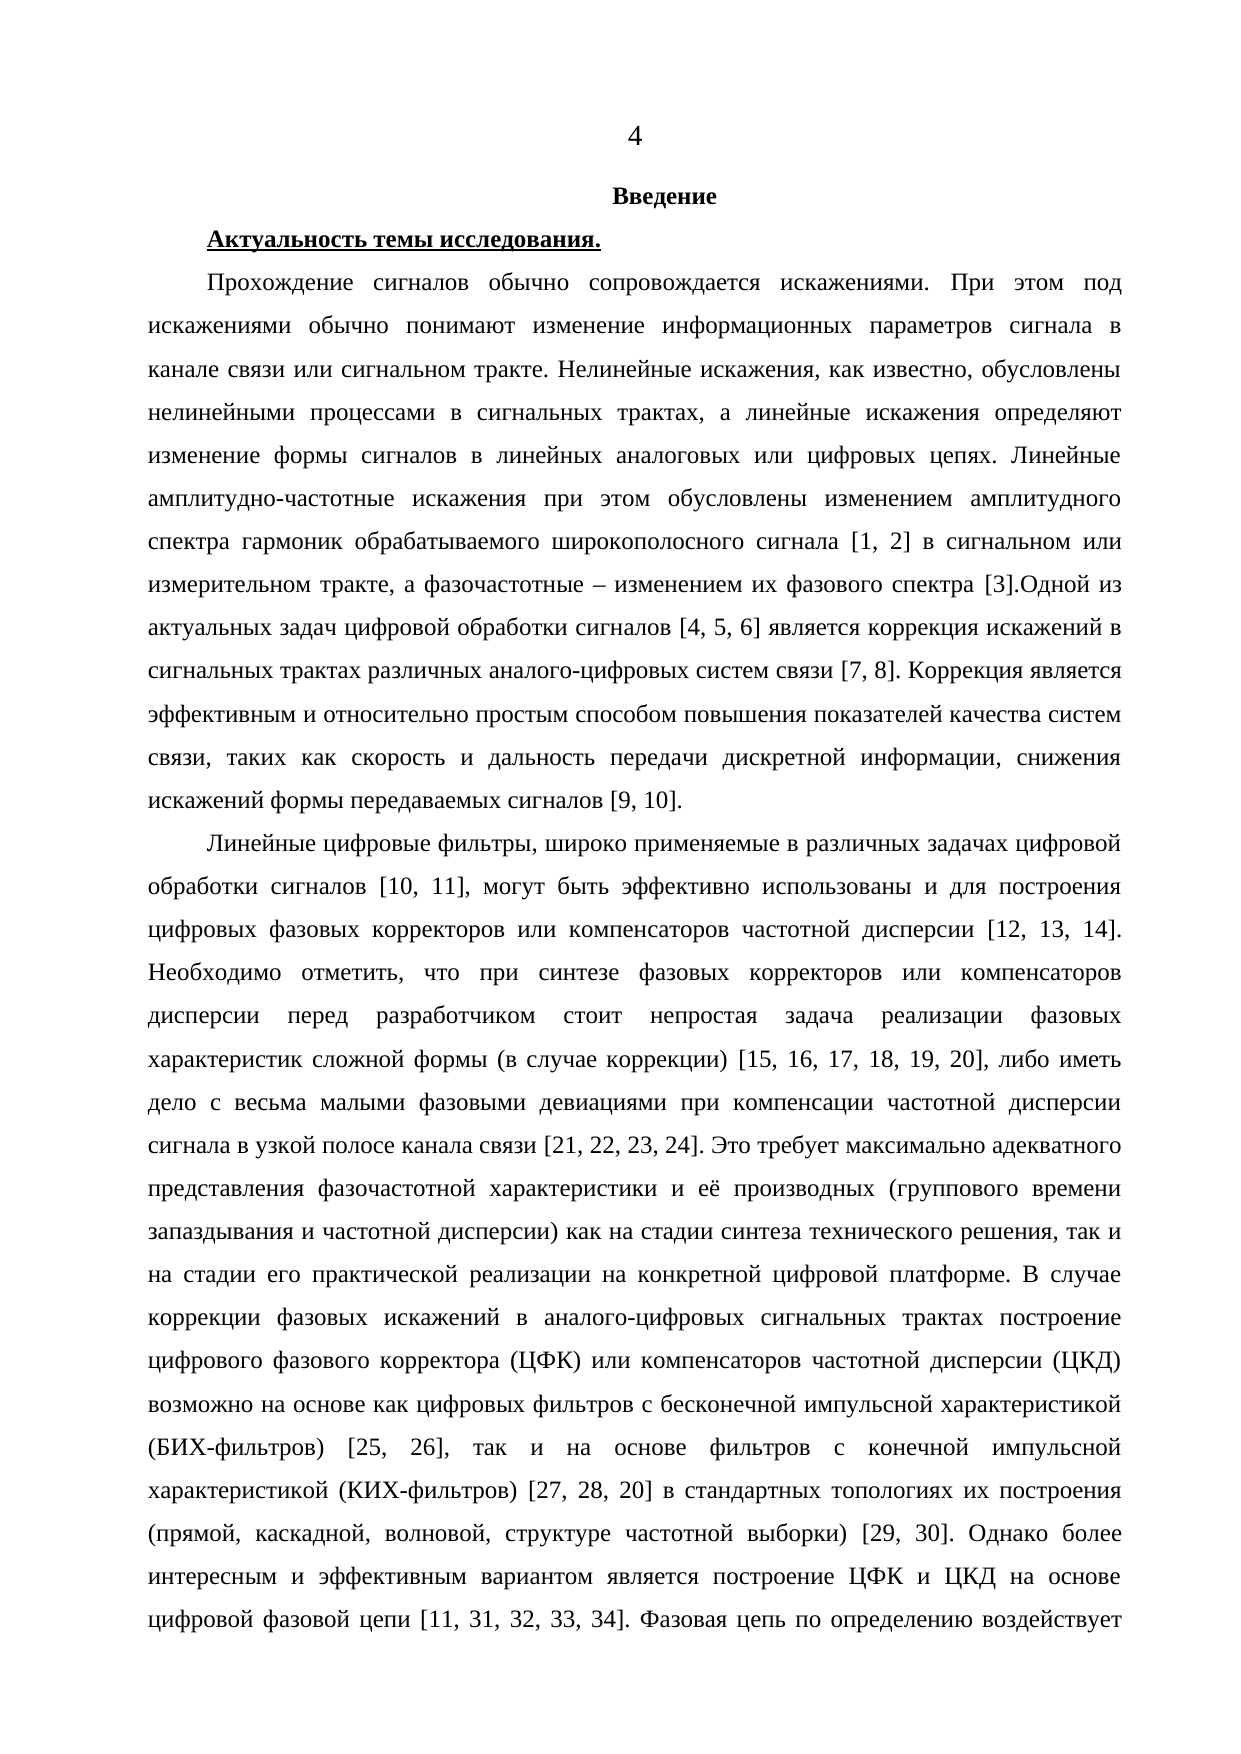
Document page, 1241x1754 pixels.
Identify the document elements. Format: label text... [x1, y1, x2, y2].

text Актуальность темы исследования. [148, 224, 1122, 253]
text Прохождение сигналов обычно сопровождается искажениями. При этом под искажениями обычно понимают изменение информационных параметров сигнала в канале связи или сигнальном тракте. Нелинейные искажения, как известно, обусловлены нелинейными процессами в сигнальных трактах, а линейные искажения определяют изменение формы сигналов в линейных аналоговых или цифровых цепях. Линейные амплитудно-частотные искажения при этом обусловлены изменением амплитудного спектра гармоник обрабатываемого широкополосного сигнала [1, 2] в сигнальном или измерительном тракте, а фазочастотные – изменением их фазового спектра [3].Одной из актуальных задач цифровой обработки сигналов [4, 5, 6] является коррекция искажений в сигнальных трактах различных аналого-цифровых систем связи [7, 8]. Коррекция является эффективным и относительно простым способом повышения показателей качества систем связи, таких как скорость и дальность передачи дискретной информации, снижения искажений формы передаваемых сигналов [9, 10]. [148, 267, 1122, 814]
subtitle Введение [148, 181, 1122, 210]
text Линейные цифровые фильтры, широко применяемые в различных задачах цифровой обработки сигналов [10, 11], могут быть эффективно использованы и для построения цифровых фазовых корректоров или компенсаторов частотной дисперсии [12, 13, 14]. Необходимо отметить, что при синтезе фазовых корректоров или компенсаторов дисперсии перед разработчиком стоит непростая задача реализации фазовых характеристик сложной формы (в случае коррекции) [15, 16, 17, 18, 19, 20], либо иметь дело с весьма малыми фазовыми девиациями при компенсации частотной дисперсии сигнала в узкой полосе канала связи [21, 22, 23, 24]. Это требует максимально адекватного представления фазочастотной характеристики и её производных (группового времени запаздывания и частотной дисперсии) как на стадии синтеза технического решения, так и на стадии его практической реализации на конкретной цифровой платформе. В случае коррекции фазовых искажений в аналого-цифровых сигнальных трактах построение цифрового фазового корректора (ЦФК) или компенсаторов частотной дисперсии (ЦКД) возможно на основе как цифровых фильтров с бесконечной импульсной характеристикой (БИХ-фильтров) [25, 26], так и на основе фильтров с конечной импульсной характеристикой (КИХ-фильтров) [27, 28, 20] в стандартных топологиях их построения (прямой, каскадной, волновой, структуре частотной выборки) [29, 30]. Однако более интересным и эффективным вариантом является построение ЦФК и ЦКД на основе цифровой фазовой цепи [11, 31, 32, 33, 34]. Фазовая цепь по определению воздействует [148, 828, 1122, 1633]
